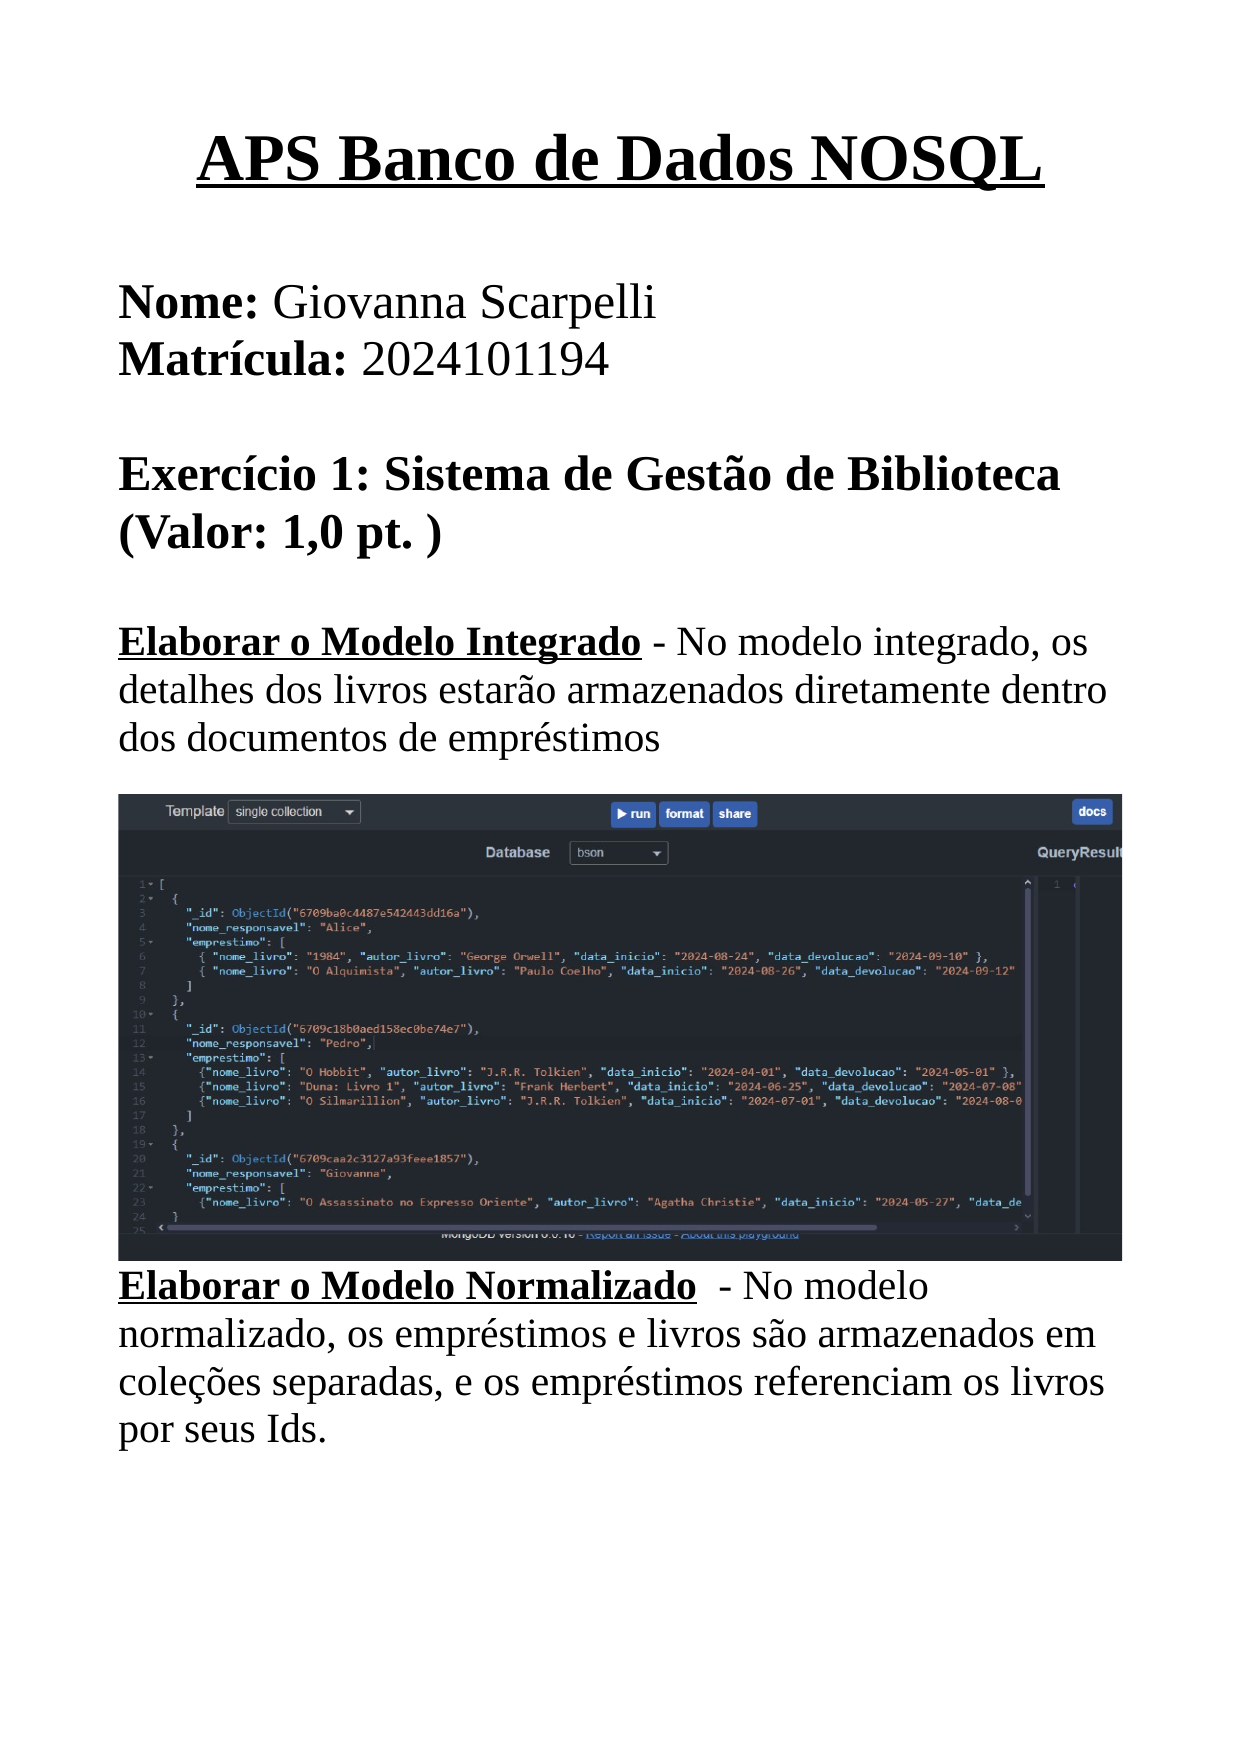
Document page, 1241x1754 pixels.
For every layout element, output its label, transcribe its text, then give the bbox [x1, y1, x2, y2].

text Exercício 1: Sistema de Gestão de Biblioteca (Valor: 1,0 pt. ) [118, 444, 1122, 559]
text Elaborar o Modelo Normalizado - No modelo normalizado, os empréstimos e livros são armazenados em coleções separadas, e os empréstimos referenciam os livros por seus Ids. [118, 1261, 1122, 1452]
picture [118, 794, 1123, 1261]
text APS Banco de Dados NOSQL [118, 118, 1122, 195]
text Elaborar o Modelo Integrado - No modelo integrado, os detalhes dos livros estarão armazenados diretamente dentro dos documentos de empréstimos [118, 616, 1122, 760]
text Matrícula: 2024101194 [118, 329, 1122, 386]
text Nome: Giovanna Scarpelli [118, 271, 1122, 329]
